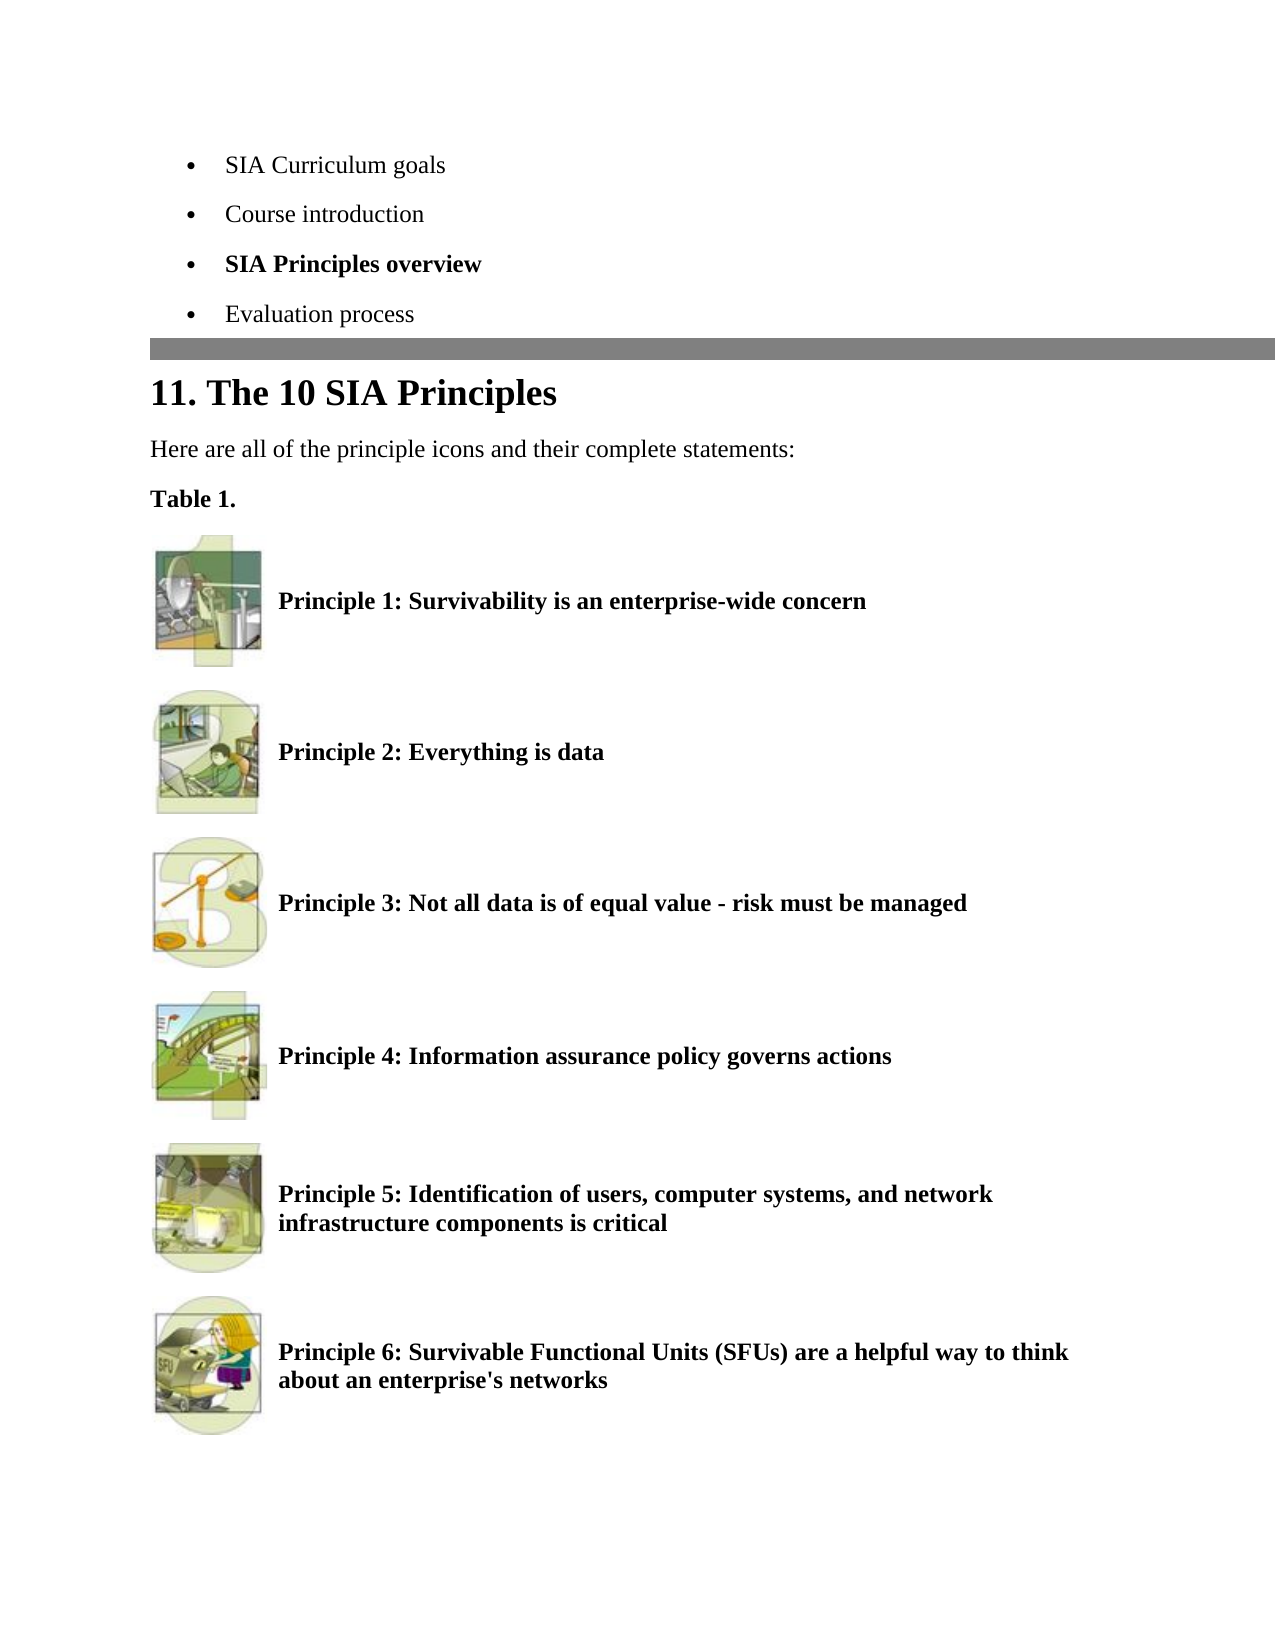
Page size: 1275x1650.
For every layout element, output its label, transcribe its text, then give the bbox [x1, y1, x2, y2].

text Here are all of the principle icons and their complete statements: [150, 434, 1125, 463]
table_cell Principle 3: Not all data is of equal value - risk must be managed [277, 826, 1134, 979]
table_cell [150, 1131, 277, 1285]
list Course introduction [187, 199, 1125, 228]
table_cell Principle 6: Survivable Functional Units (SFUs) are a helpful way to think about an enterprise's networks [277, 1285, 1134, 1446]
table_cell [150, 826, 277, 979]
text Table 1. [150, 484, 1125, 512]
table_header [150, 523, 277, 678]
table_cell Principle 4: Information assurance policy governs actions [277, 979, 1134, 1131]
table_cell [150, 1285, 277, 1446]
table_cell [150, 979, 277, 1131]
table_cell [150, 678, 277, 826]
subtitle 11. The 10 SIA Principles [150, 370, 1125, 413]
list SIA Curriculum goals [187, 150, 1125, 179]
table_cell Principle 2: Everything is data [277, 678, 1134, 826]
list SIA Principles overview [187, 249, 1125, 278]
list Evaluation process [187, 299, 1125, 327]
table_cell Principle 5: Identification of users, computer systems, and network infrastructure components is critical [277, 1131, 1134, 1285]
table_header Principle 1: Survivability is an enterprise-wide concern [277, 523, 1134, 678]
